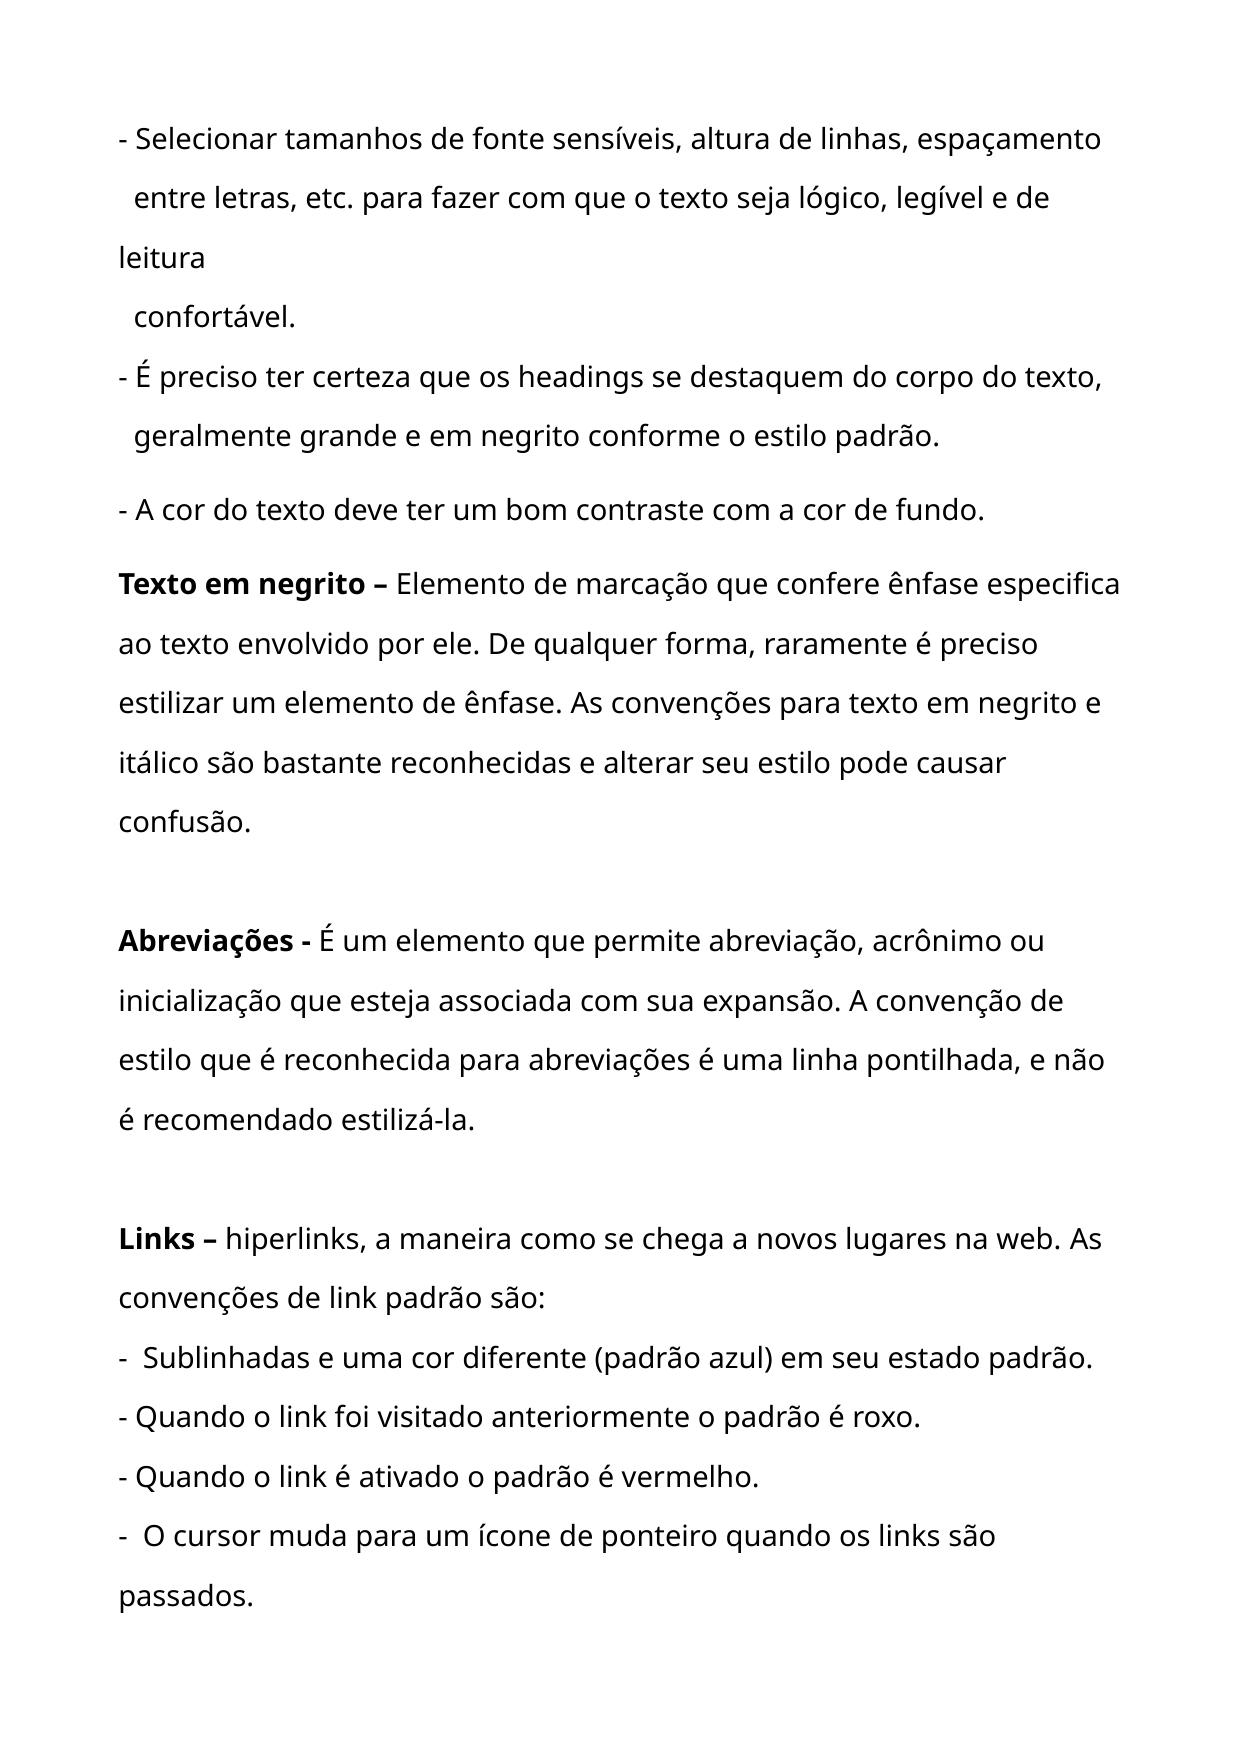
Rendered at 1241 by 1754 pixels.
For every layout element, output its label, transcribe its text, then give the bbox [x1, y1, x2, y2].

text Links – hiperlinks, a maneira como se chega a novos lugares na web. As convenções de link padrão são: [118, 1218, 1122, 1317]
text - Selecionar tamanhos de fonte sensíveis, altura de linhas, espaçamento [118, 118, 1122, 158]
text - É preciso ter certeza que os headings se destaquem do corpo do texto, [118, 356, 1122, 396]
text geralmente grande e em negrito conforme o estilo padrão. [118, 416, 1122, 455]
text - A cor do texto deve ter um bom contraste com a cor de fundo. [118, 489, 1122, 529]
text - O cursor muda para um ícone de ponteiro quando os links são passados. [118, 1515, 1122, 1614]
text Texto em negrito – Elemento de marcação que confere ênfase especifica ao texto envolvido por ele. De qualquer forma, raramente é preciso estilizar um elemento de ênfase. As convenções para texto em negrito e itálico são bastante reconhecidas e alterar seu estilo pode causar confusão. [118, 564, 1122, 841]
text - Quando o link foi visitado anteriormente o padrão é roxo. [118, 1396, 1122, 1436]
text Abreviações - É um elemento que permite abreviação, acrônimo ou inicialização que esteja associada com sua expansão. A convenção de estilo que é reconhecida para abreviações é uma linha pontilhada, e não é recomendado estilizá-la. [118, 921, 1122, 1139]
text - Quando o link é ativado o padrão é vermelho. [118, 1456, 1122, 1496]
text entre letras, etc. para fazer com que o texto seja lógico, legível e de leitura [118, 178, 1122, 277]
text - Sublinhadas e uma cor diferente (padrão azul) em seu estado padrão. [118, 1337, 1122, 1377]
text confortável. [118, 297, 1122, 336]
